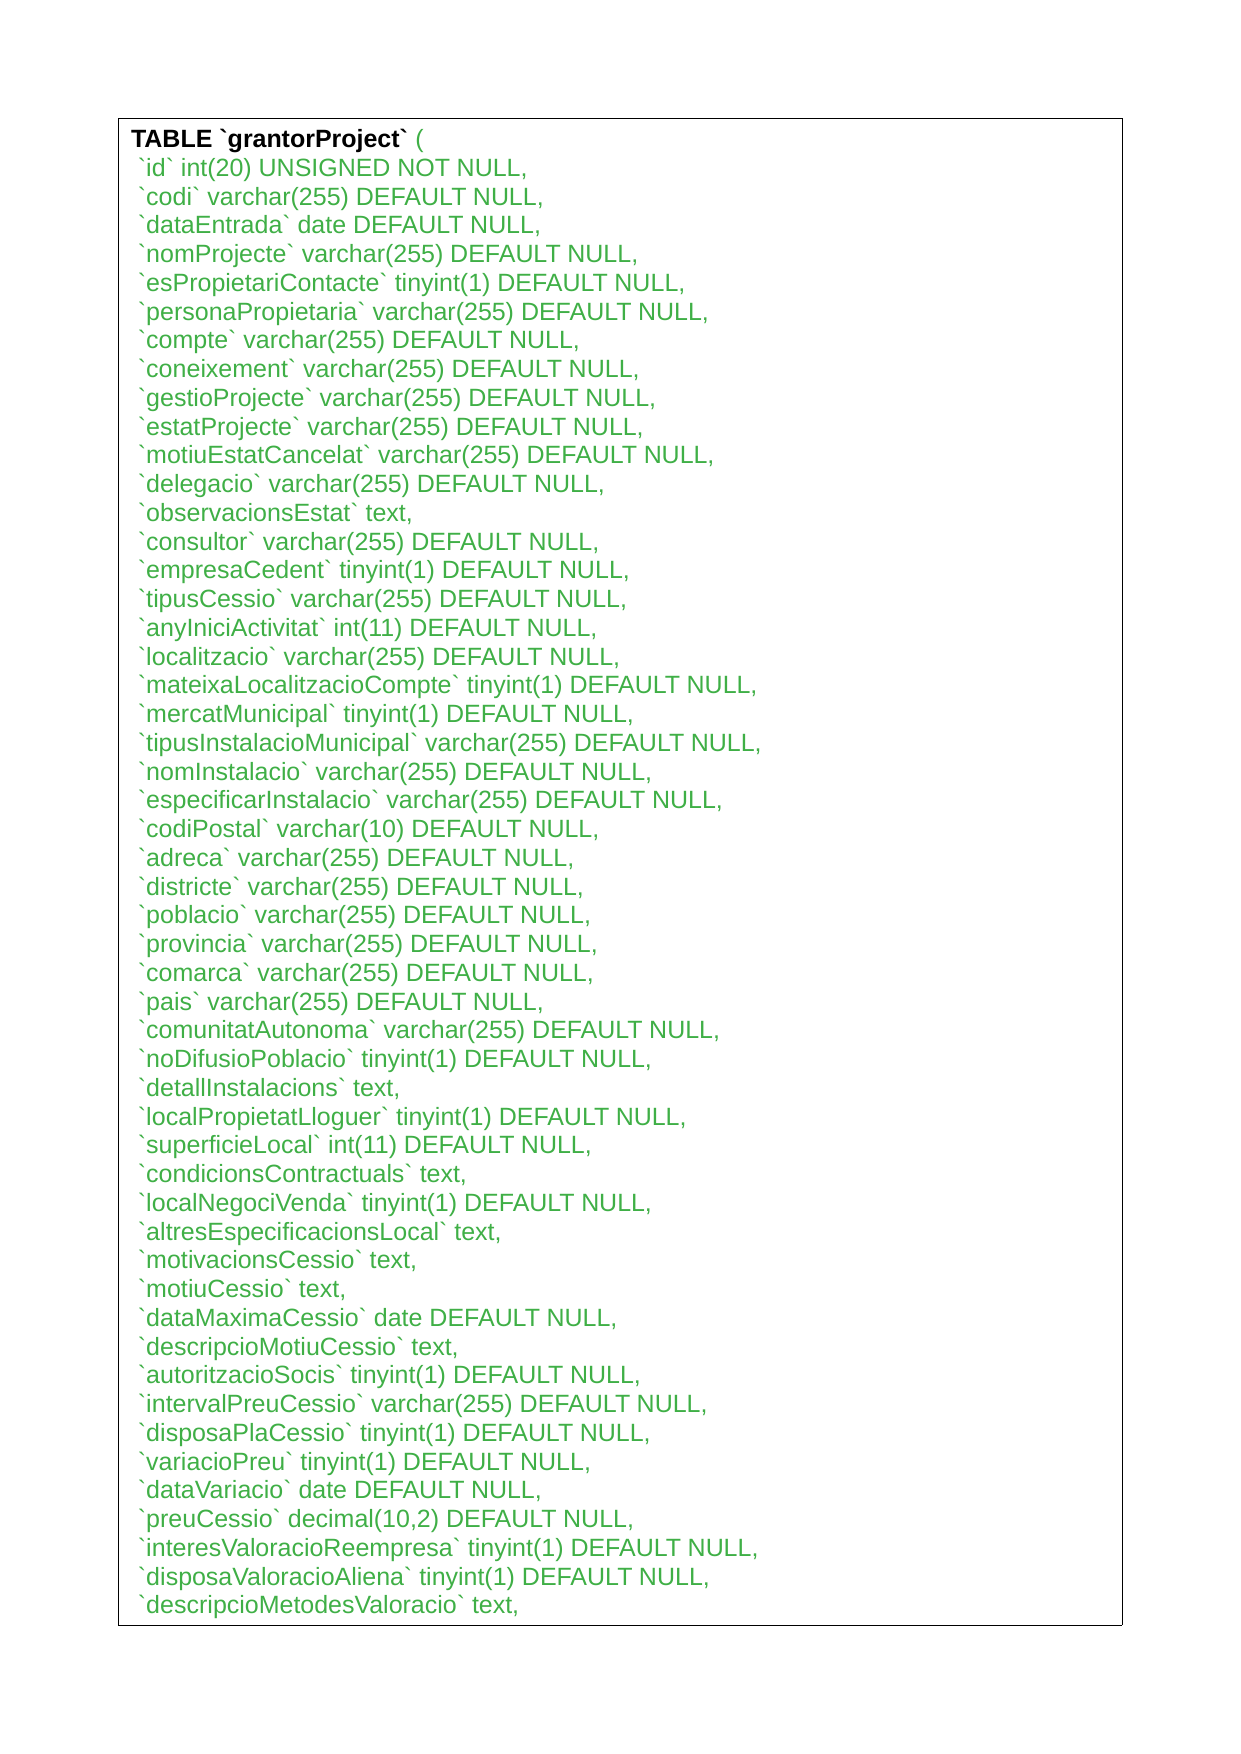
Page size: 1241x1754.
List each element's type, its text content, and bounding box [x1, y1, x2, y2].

table_header TABLE `grantorProject` ( `id` int(20) UNSIGNED NOT NULL, `codi` varchar(255) DEFAULT NULL, `dataEntrada` date DEFAULT NULL, `nomProjecte` varchar(255) DEFAULT NULL, `esPropietariContacte` tinyint(1) DEFAULT NULL, `personaPropietaria` varchar(255) DEFAULT NULL, `compte` varchar(255) DEFAULT NULL, `coneixement` varchar(255) DEFAULT NULL, `gestioProjecte` varchar(255) DEFAULT NULL, `estatProjecte` varchar(255) DEFAULT NULL, `motiuEstatCancelat` varchar(255) DEFAULT NULL, `delegacio` varchar(255) DEFAULT NULL, `observacionsEstat` text, `consultor` varchar(255) DEFAULT NULL, `empresaCedent` tinyint(1) DEFAULT NULL, `tipusCessio` varchar(255) DEFAULT NULL, `anyIniciActivitat` int(11) DEFAULT NULL, `localitzacio` varchar(255) DEFAULT NULL, `mateixaLocalitzacioCompte` tinyint(1) DEFAULT NULL, `mercatMunicipal` tinyint(1) DEFAULT NULL, `tipusInstalacioMunicipal` varchar(255) DEFAULT NULL, `nomInstalacio` varchar(255) DEFAULT NULL, `especificarInstalacio` varchar(255) DEFAULT NULL, `codiPostal` varchar(10) DEFAULT NULL, `adreca` varchar(255) DEFAULT NULL, `districte` varchar(255) DEFAULT NULL, `poblacio` varchar(255) DEFAULT NULL, `provincia` varchar(255) DEFAULT NULL, `comarca` varchar(255) DEFAULT NULL, `pais` varchar(255) DEFAULT NULL, `comunitatAutonoma` varchar(255) DEFAULT NULL, `noDifusioPoblacio` tinyint(1) DEFAULT NULL, `detallInstalacions` text, `localPropietatLloguer` tinyint(1) DEFAULT NULL, `superficieLocal` int(11) DEFAULT NULL, `condicionsContractuals` text, `localNegociVenda` tinyint(1) DEFAULT NULL, `altresEspecificacionsLocal` text, `motivacionsCessio` text, `motiuCessio` text, `dataMaximaCessio` date DEFAULT NULL, `descripcioMotiuCessio` text, `autoritzacioSocis` tinyint(1) DEFAULT NULL, `intervalPreuCessio` varchar(255) DEFAULT NULL, `disposaPlaCessio` tinyint(1) DEFAULT NULL, `variacioPreu` tinyint(1) DEFAULT NULL, `dataVariacio` date DEFAULT NULL, `preuCessio` decimal(10,2) DEFAULT NULL, `interesValoracioReempresa` tinyint(1) DEFAULT NULL, `disposaValoracioAliena` tinyint(1) DEFAULT NULL, `descripcioMetodesValoracio` text, [119, 119, 1122, 1625]
